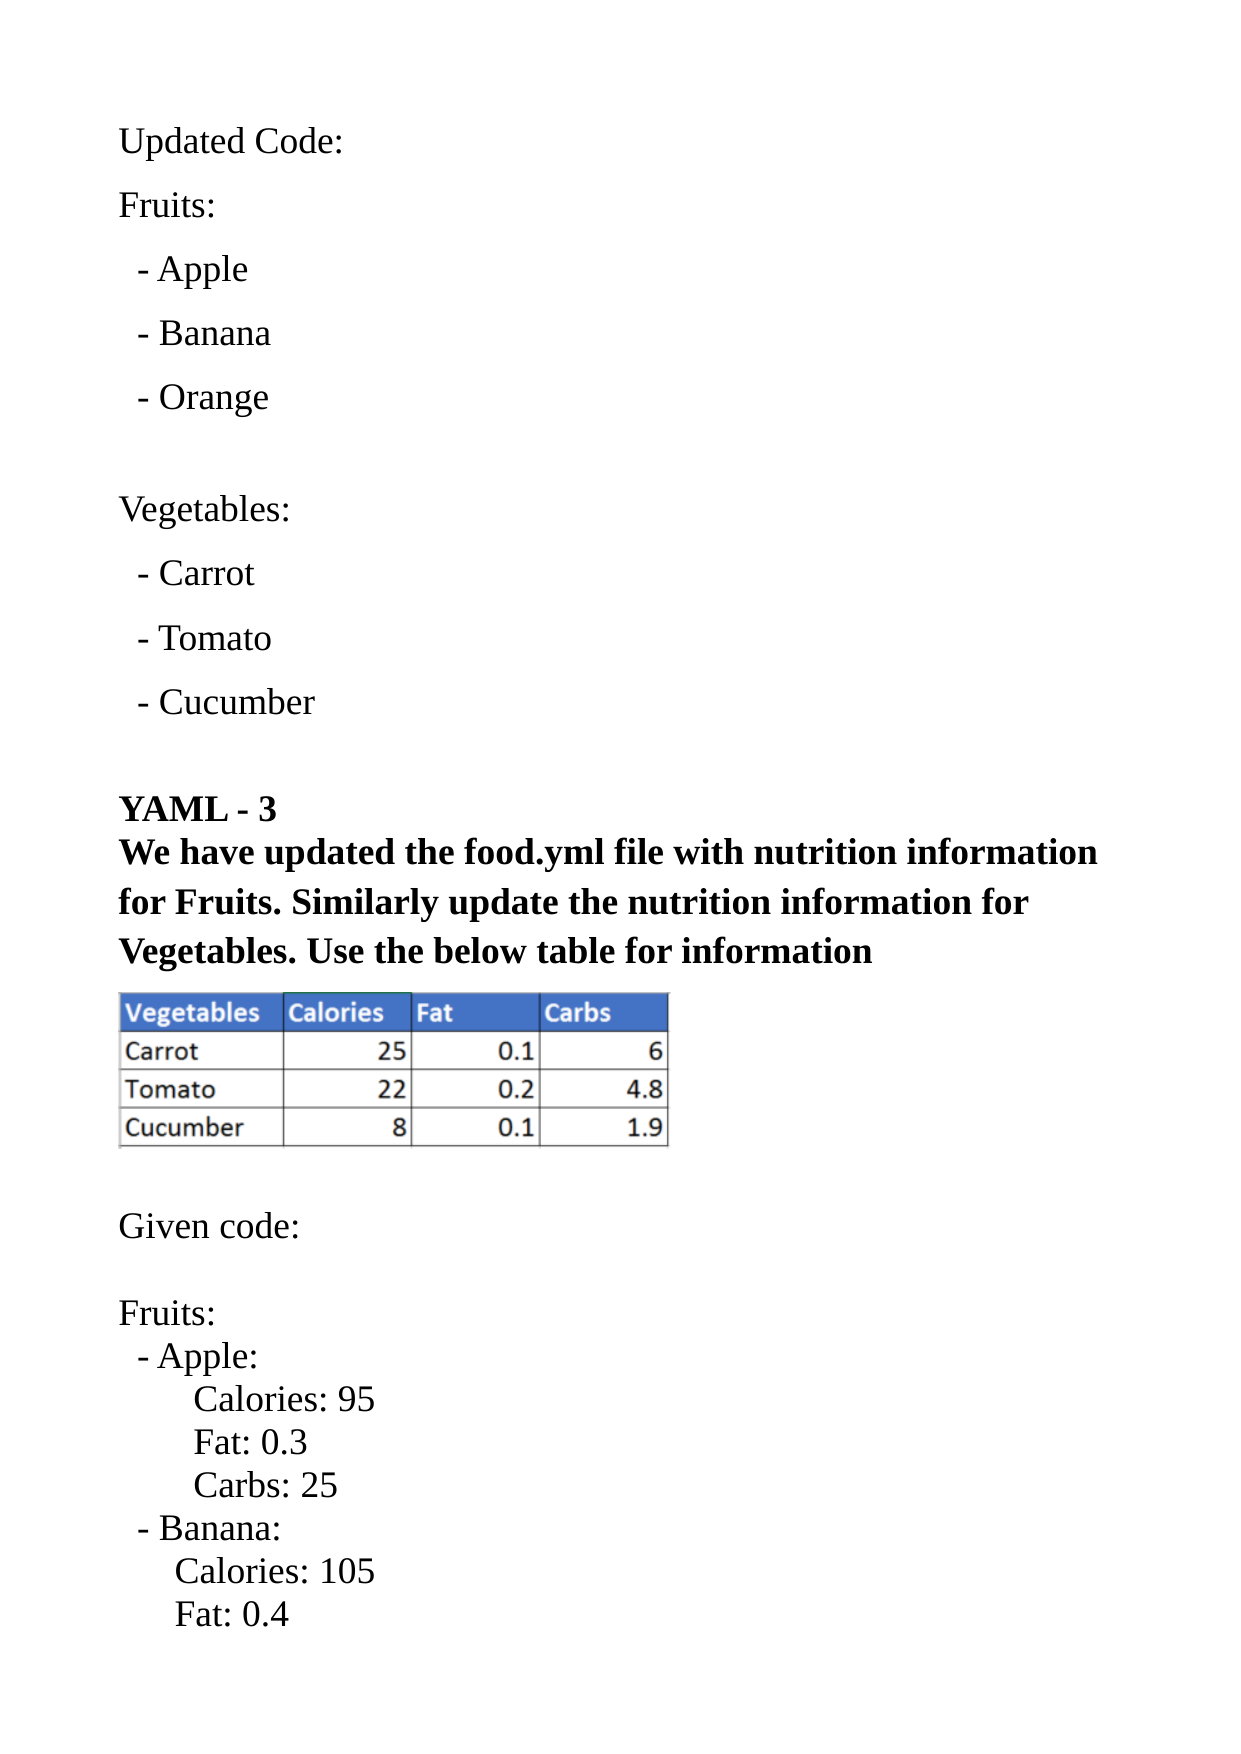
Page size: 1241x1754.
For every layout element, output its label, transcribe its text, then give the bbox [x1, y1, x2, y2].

text Fruits: [118, 182, 1122, 225]
text Carbs: 25 [118, 1462, 1122, 1506]
text - Banana: [118, 1506, 1122, 1549]
text Fat: 0.3 [118, 1419, 1122, 1462]
text YAML - 3 [118, 786, 1122, 829]
text - Apple: [118, 1333, 1122, 1376]
text Updated Code: [118, 118, 1122, 161]
text - Cucumber [118, 679, 1122, 722]
text - Orange [118, 375, 1122, 418]
text - Tomato [118, 615, 1122, 658]
text Vegetables: [118, 487, 1122, 530]
text - Banana [118, 311, 1122, 354]
text Calories: 105 [118, 1549, 1122, 1592]
text Fat: 0.4 [118, 1592, 1122, 1635]
picture [118, 992, 671, 1149]
text Calories: 95 [118, 1376, 1122, 1419]
text We have updated the food.yml file with nutrition information for Fruits. Similarly update the nutrition information for Vegetables. Use the below table for information [118, 829, 1122, 972]
text Fruits: [118, 1290, 1122, 1333]
text - Carrot [118, 551, 1122, 594]
text Given code: [118, 1204, 1122, 1247]
text - Apple [118, 246, 1122, 289]
